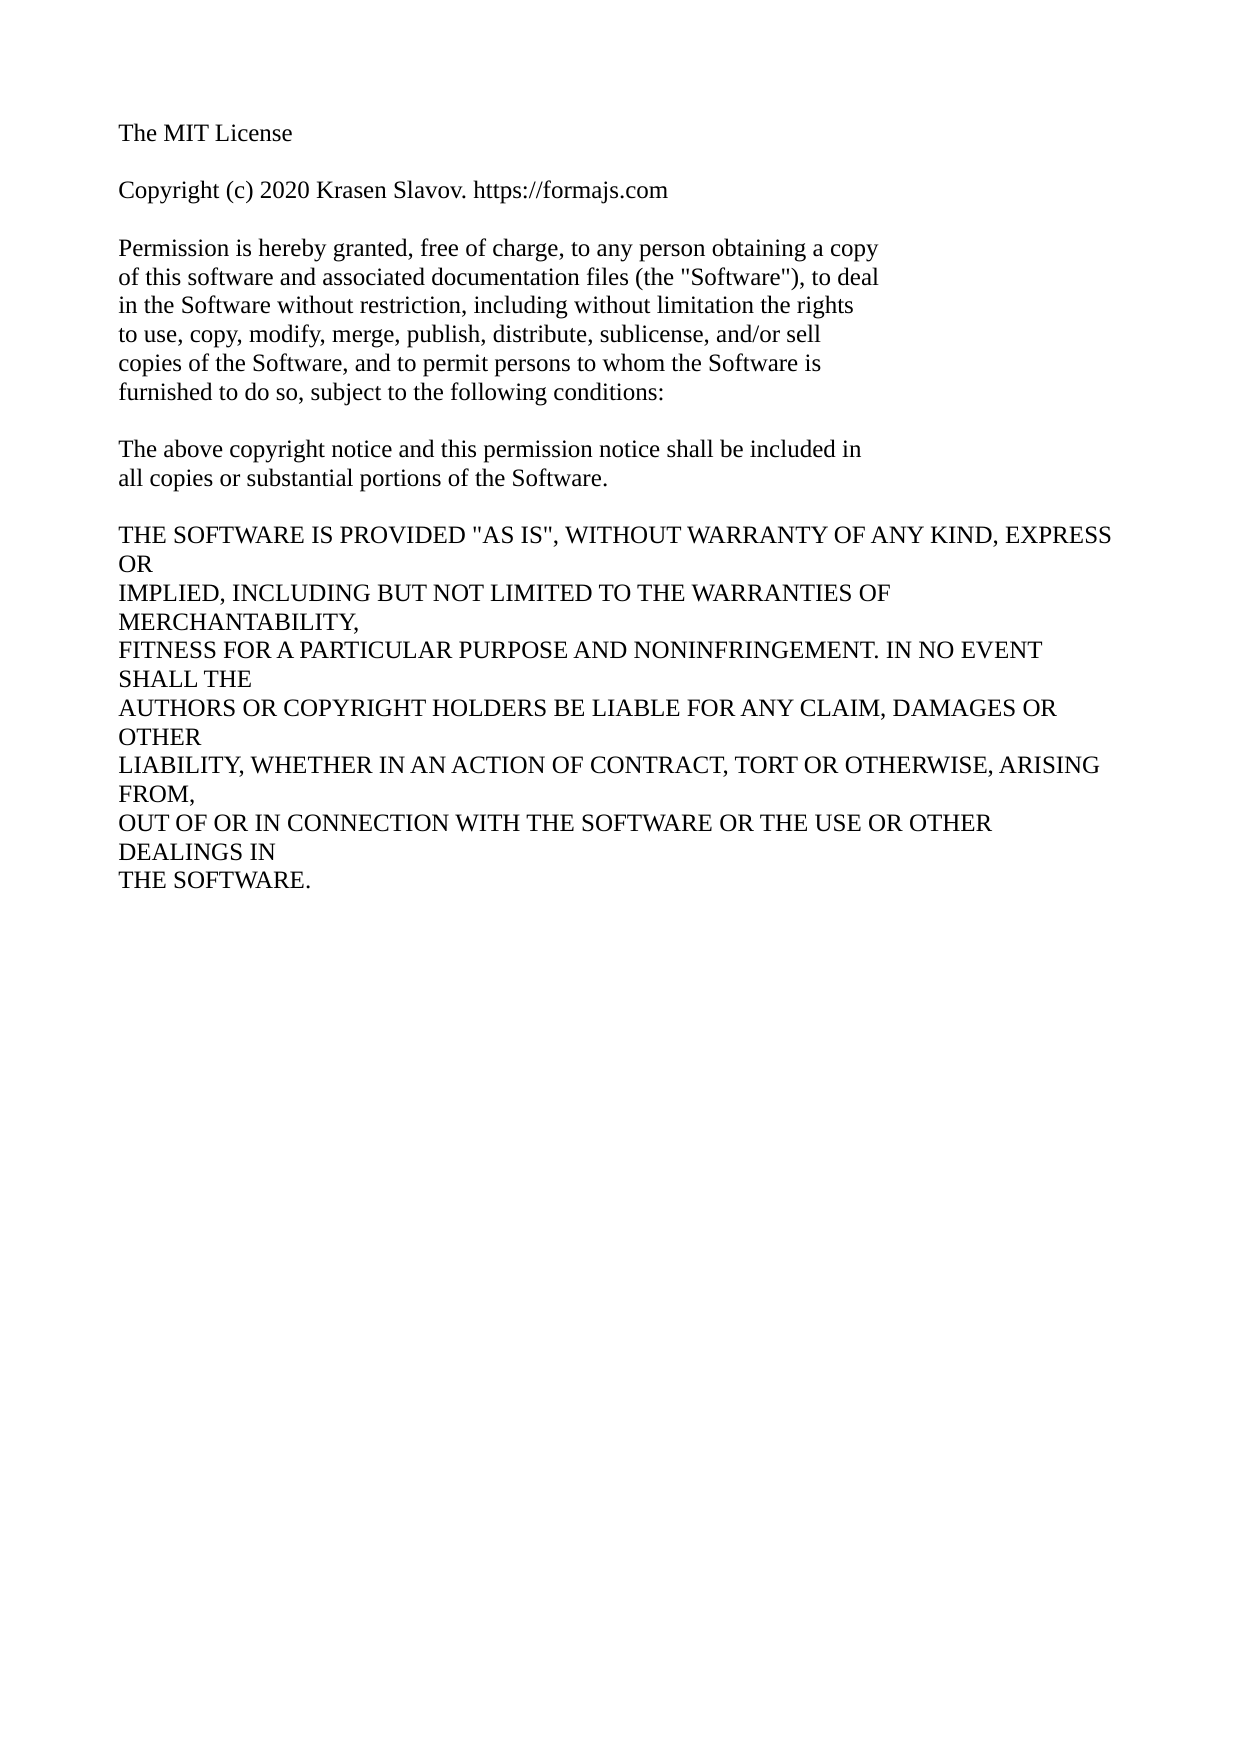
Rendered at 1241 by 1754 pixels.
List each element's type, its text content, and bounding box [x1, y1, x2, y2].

text furnished to do so, subject to the following conditions: [118, 377, 1122, 406]
text The MIT License [118, 118, 1122, 147]
text OUT OF OR IN CONNECTION WITH THE SOFTWARE OR THE USE OR OTHER DEALINGS IN [118, 808, 1122, 866]
text Permission is hereby granted, free of charge, to any person obtaining a copy [118, 233, 1122, 262]
text LIABILITY, WHETHER IN AN ACTION OF CONTRACT, TORT OR OTHERWISE, ARISING FROM, [118, 751, 1122, 808]
text AUTHORS OR COPYRIGHT HOLDERS BE LIABLE FOR ANY CLAIM, DAMAGES OR OTHER [118, 693, 1122, 751]
text THE SOFTWARE. [118, 866, 1122, 894]
text in the Software without restriction, including without limitation the rights [118, 291, 1122, 319]
text The above copyright notice and this permission notice shall be included in [118, 434, 1122, 463]
text all copies or substantial portions of the Software. [118, 463, 1122, 492]
text of this software and associated documentation files (the "Software"), to deal [118, 262, 1122, 291]
text IMPLIED, INCLUDING BUT NOT LIMITED TO THE WARRANTIES OF MERCHANTABILITY, [118, 578, 1122, 636]
text THE SOFTWARE IS PROVIDED "AS IS", WITHOUT WARRANTY OF ANY KIND, EXPRESS OR [118, 521, 1122, 578]
text FITNESS FOR A PARTICULAR PURPOSE AND NONINFRINGEMENT. IN NO EVENT SHALL THE [118, 636, 1122, 693]
text to use, copy, modify, merge, publish, distribute, sublicense, and/or sell [118, 319, 1122, 348]
text Copyright (c) 2020 Krasen Slavov. https://formajs.com [118, 176, 1122, 204]
text copies of the Software, and to permit persons to whom the Software is [118, 348, 1122, 377]
